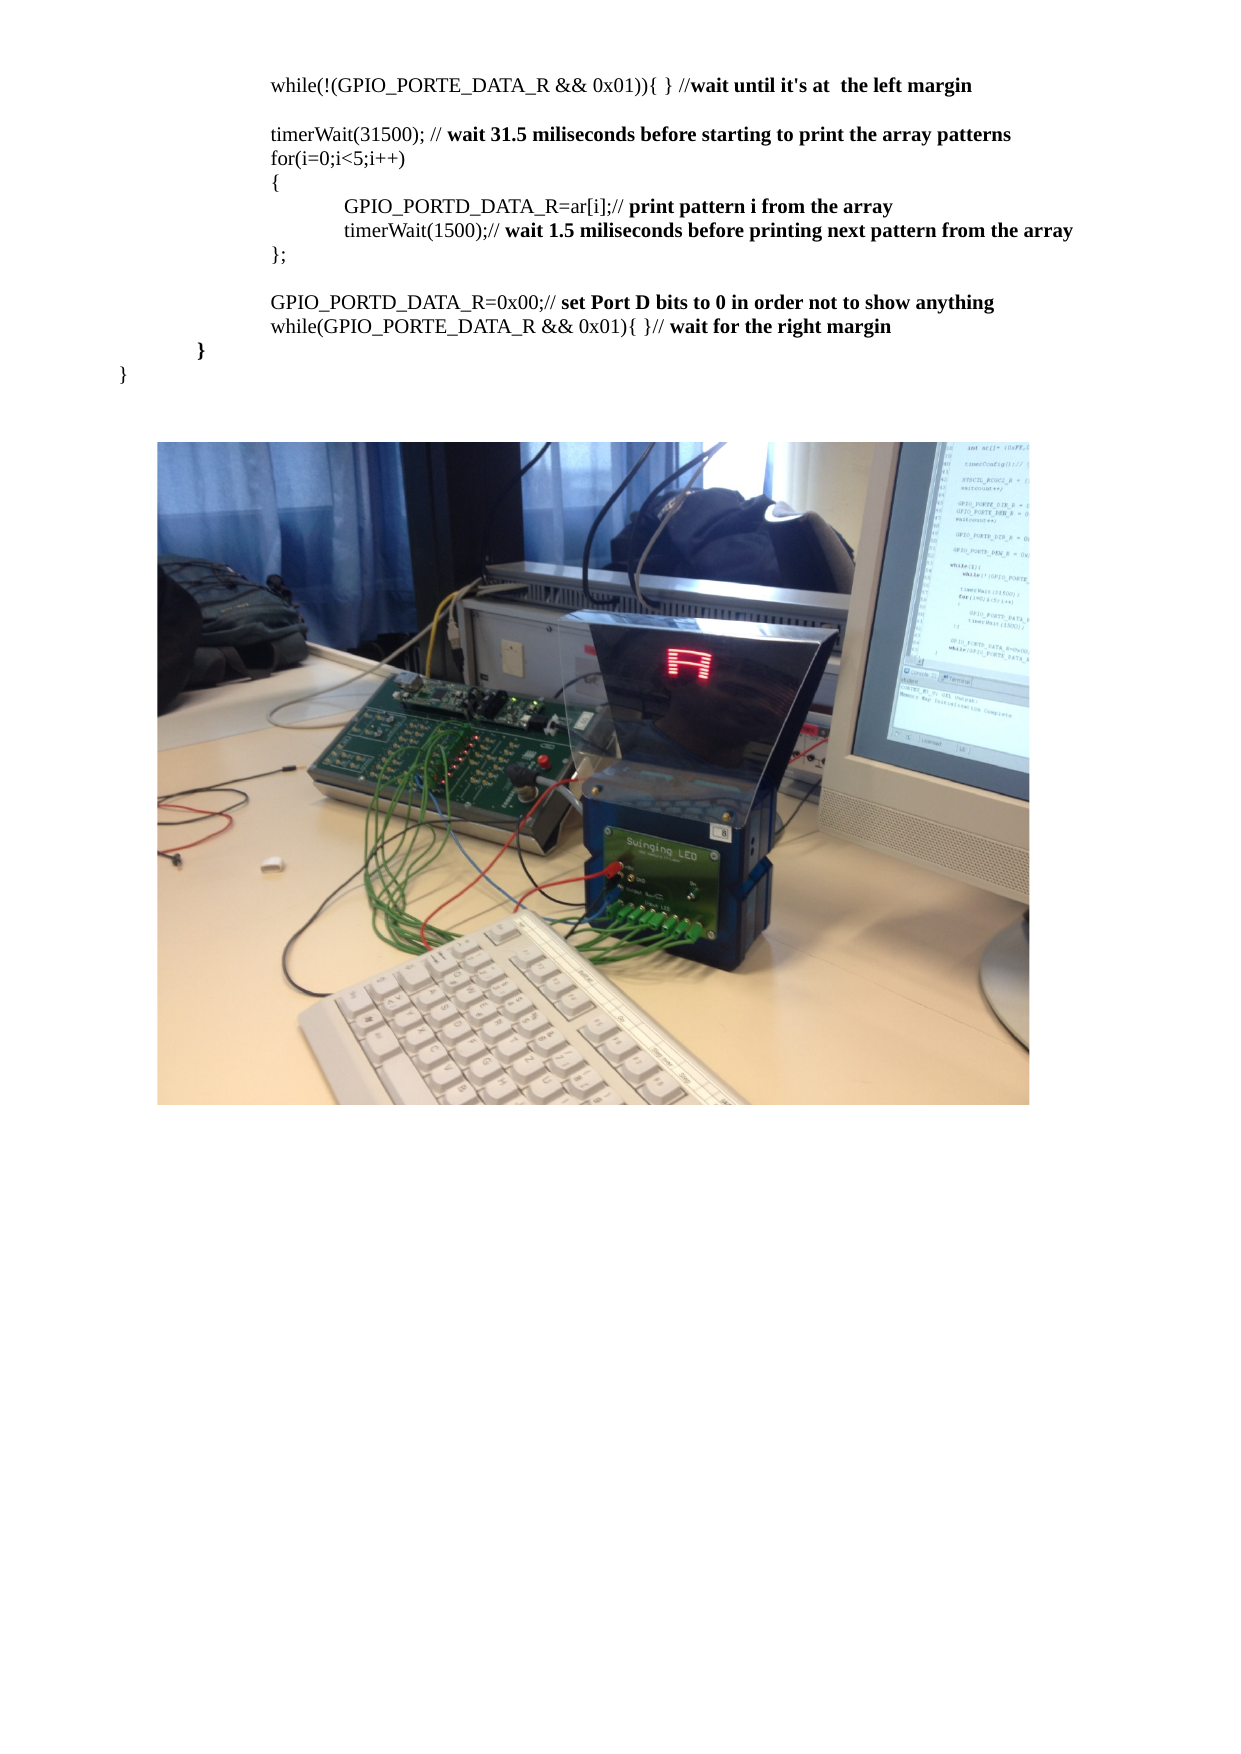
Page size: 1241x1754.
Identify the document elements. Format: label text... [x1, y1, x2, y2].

text while(!(GPIO_PORTE_DATA_R && 0x01)){ } //wait until it's at the left margin [118, 73, 1122, 97]
text while(GPIO_PORTE_DATA_R && 0x01){ }// wait for the right margin [118, 314, 1122, 338]
text timerWait(1500);// wait 1.5 miliseconds before printing next pattern from the array [118, 218, 1122, 242]
text GPIO_PORTD_DATA_R=ar[i];// print pattern i from the array [118, 194, 1122, 218]
text GPIO_PORTD_DATA_R=0x00;// set Port D bits to 0 in order not to show anything [118, 290, 1122, 314]
text } [118, 362, 1122, 386]
text { [118, 170, 1122, 194]
text } [118, 338, 1122, 362]
text }; [118, 242, 1122, 266]
text for(i=0;i<5;i++) [118, 146, 1122, 170]
text timerWait(31500); // wait 31.5 miliseconds before starting to print the array patterns [118, 122, 1122, 146]
